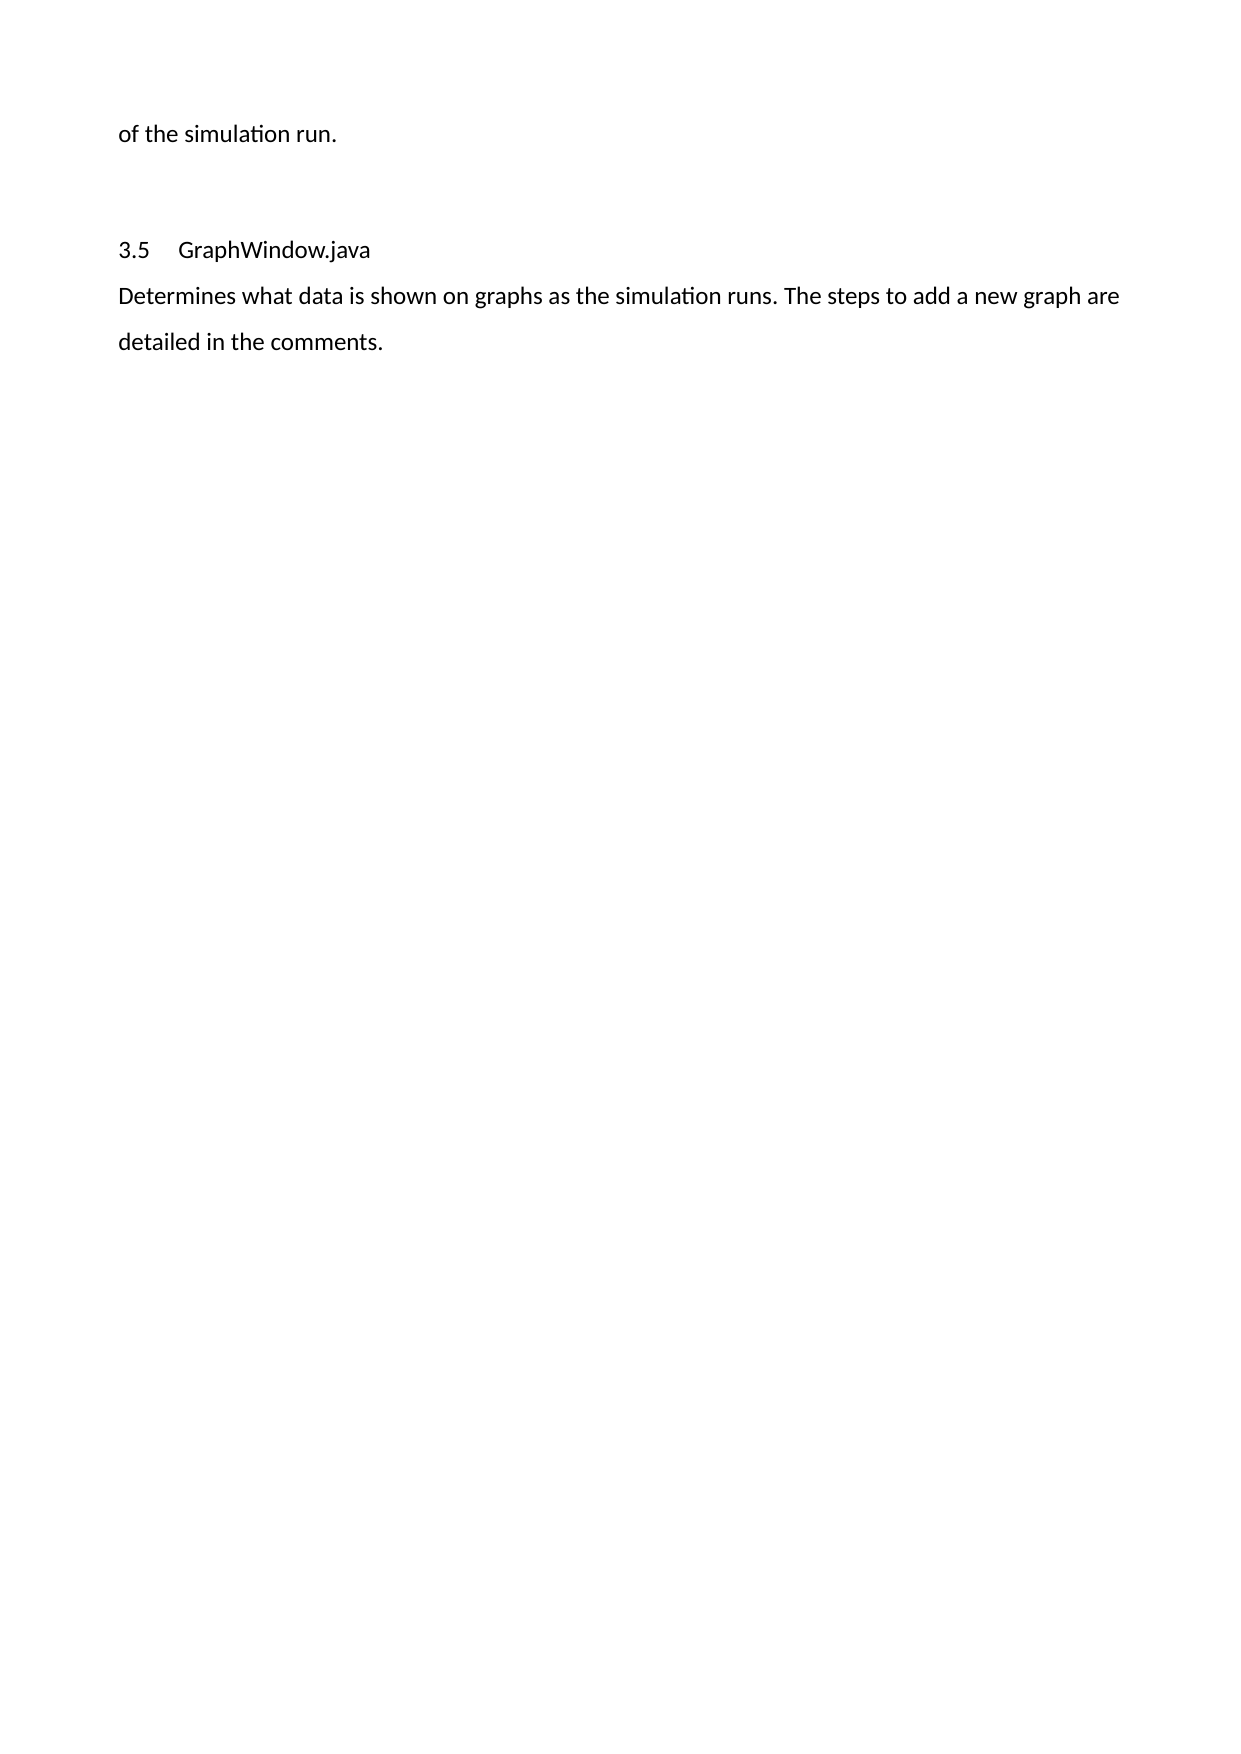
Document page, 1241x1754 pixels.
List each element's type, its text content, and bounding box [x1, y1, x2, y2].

subtitle GraphWindow.java [118, 234, 1122, 265]
text of the simulation run. [118, 118, 1122, 149]
text Determines what data is shown on graphs as the simulation runs. The steps to add a new graph are detailed in the comments. [118, 280, 1122, 357]
